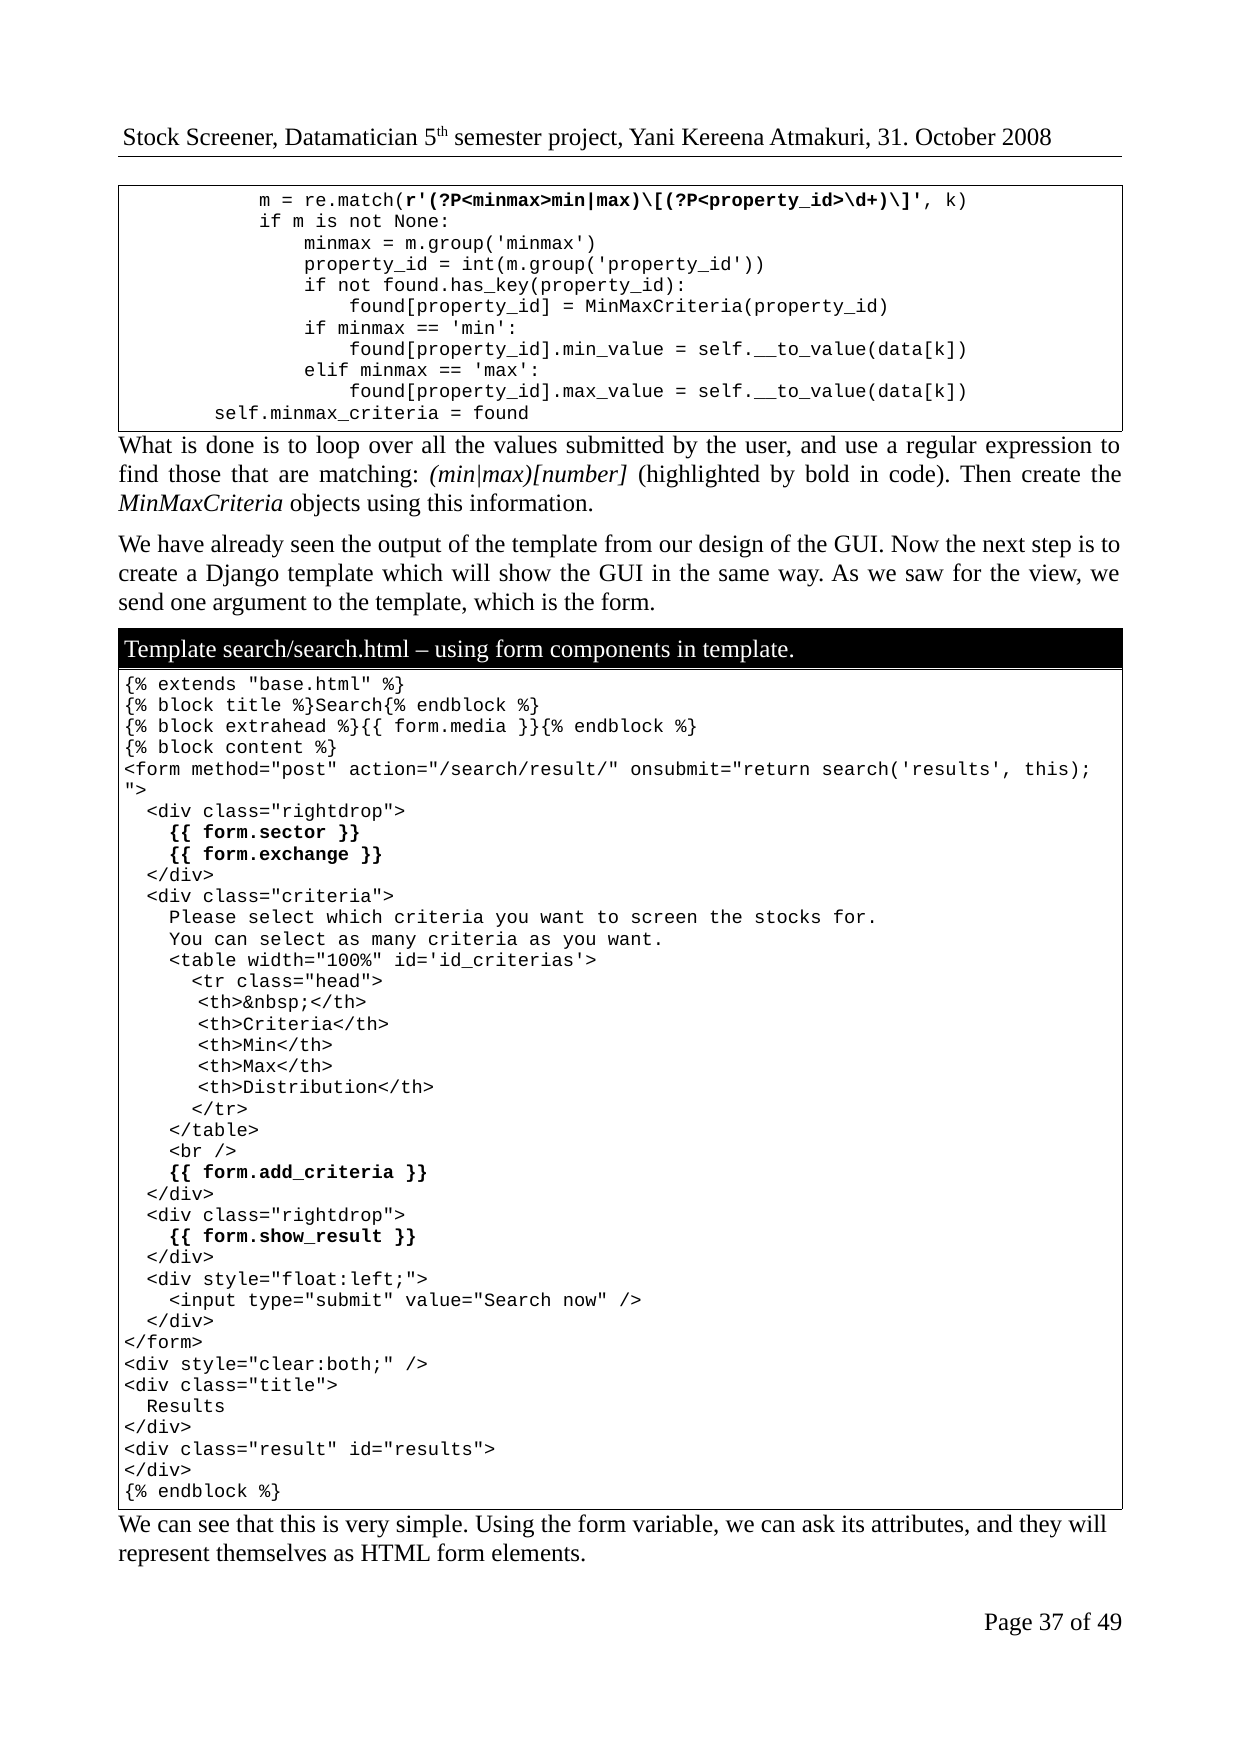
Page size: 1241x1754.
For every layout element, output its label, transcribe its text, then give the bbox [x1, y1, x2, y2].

table_cell {% extends "base.html" %} {% block title %}Search{% endblock %} {% block extrahead %}{{ form.media }}{% endblock %} {% block content %} <form method="post" action="/search/result/" onsubmit="return search('results', this); "> <div class="rightdrop"> {{ form.sector }} {{ form.exchange }} </div> <div class="criteria"> Please select which criteria you want to screen the stocks for. You can select as many criteria as you want. <table width="100%" id='id_criterias'> <tr class="head"> <th>&nbsp;</th> <th>Criteria</th> <th>Min</th> <th>Max</th> <th>Distribution</th> </tr> </table> <br /> {{ form.add_criteria }} </div> <div class="rightdrop"> {{ form.show_result }} </div> <div style="float:left;"> <input type="submit" value="Search now" /> </div> </form> <div style="clear:both;" /> <div class="title"> Results </div> <div class="result" id="results"> </div> {% endblock %} [119, 670, 1122, 1509]
text We can see that this is very simple. Using the form variable, we can ask its attributes, and they will represent themselves as HTML form elements. [118, 1510, 1122, 1566]
text What is done is to loop over all the values submitted by the user, and use a regular expression to find those that are matching: (min|max)[number] (highlighted by bold in code). Then create the MinMaxCriteria objects using this information. [118, 432, 1122, 517]
table_cell m = re.match(r'(?P<minmax>min|max)\[(?P<property_id>\d+)\]', k) if m is not None: minmax = m.group('minmax') property_id = int(m.group('property_id')) if not found.has_key(property_id): found[property_id] = MinMaxCriteria(property_id) if minmax == 'min': found[property_id].min_value = self.__to_value(data[k]) elif minmax == 'max': found[property_id].max_value = self.__to_value(data[k]) self.minmax_criteria = found [119, 186, 1122, 431]
text We have already seen the output of the template from our design of the GUI. Now the next step is to create a Django template which will show the GUI in the same way. As we saw for the view, we send one argument to the template, which is the form. [118, 529, 1122, 616]
table_header Template search/search.html – using form components in template. [119, 629, 1122, 668]
